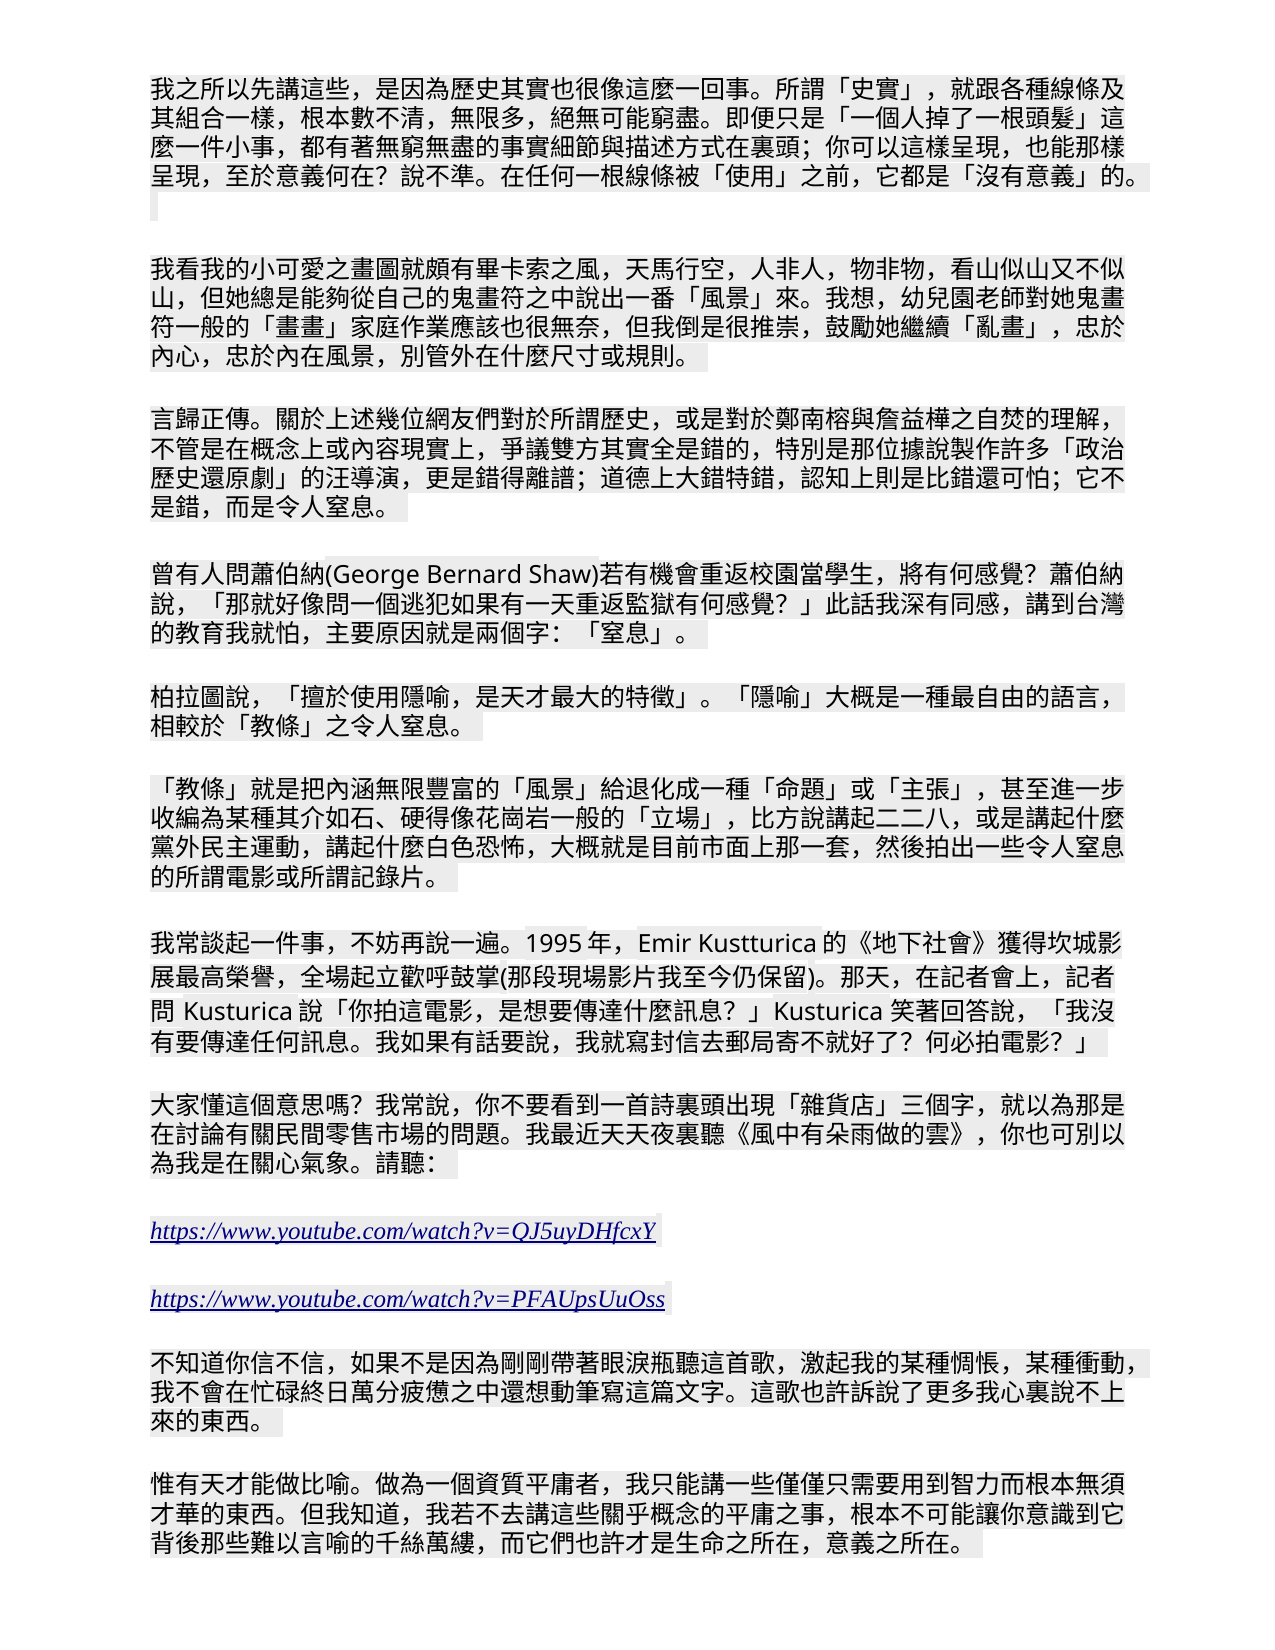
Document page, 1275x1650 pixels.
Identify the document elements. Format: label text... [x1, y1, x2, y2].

text 從鄭南榕與詹益樺自焚說起(一)：胡說八道的人有福了？ 陳真 2021. 03. 02. 我一直不太會取標題，經常反覆使用。光是「胡說八道的人有福了」這標題，二十幾年來我就寫過不知道多少文字。 胡說八道是好的，可是，當胡說八道者不知道自己在胡說八道時，那就是一場災難，旁人啞然失笑之餘，也將啞口無言。這些話，也許可以送給底下一位汪導演。法律上是「不知者無罪」，不是故意的就罪減一等，但是，藝術上思想上語言上生命上等等等等等，卻是「知者無罪」。 幾位朋友傳這連結给我： https://bit.ly/3kA56BP 我不認識誰是誰，也看不太懂雙方爭議些什麼，好像是有一位汪姓導演叫做汪怡昕，另一位叫吳敬棠，則是汪先生的「被告」，其他好像還有一些「準被告」，似乎全是毀謗情節，至於毀謗了些什麼，我沒看出端倪。 爭議的導火線是張大春32年前(1989年)的一篇文章叫做《回鄉運動員》。我這篇文字還不會談到張大春的那篇文章，所以該文就下回再貼出。 我對張大春這麼一位在當年如魚得水的媒體人，自然早有評價，但在這之前，我完全不知道他寫過這樣一篇文章。為什麼呢？因為在那個舊黨國年代，我既不是腦殘，更不想讓自己血壓高，因此我絕不會花一毛錢去買中國時報或聯合報來虐待自己，就猶如這年頭我絕不會低能到去買自由時報一樣。 這年代的中國時報和聯合報是好的，良善可信的，但在戒嚴年代，它們卻是扮演政治打手，就跟現在的自由時報一樣。當然，其惡劣無恥程度遠遠比不上當今的自由時報。當年的中時與聯合只是一種無良媒體，但自由時報卻根本不是媒體，而是一種無恥齷齪、專事抹黑造謠煽動族群仇恨的邪惡政治工具。 回到正題之前，先說點前言。 二十幾年來，我一直試圖用「隱喻」(metaphor) 這個概念來解讀維根斯坦。他對自己日夜辛勤寫作的數千萬字哲學筆記，自我定位為「無意義」(nonsense)，甚至還說「凡是了解我的人就知道，我寫的一切都沒有意義」，講白了就是「胡說八道」啦。維根斯坦的這番「自我否定」之告白，引發後人爭執，長達半個多世紀。 有人認為，維根斯坦寫了幾千萬字，怎麼可能沒意義？沒意義幹嘛寫？吃飽太閒也不需要這樣無聊啊！於是，他們說，那不是「無意義」，而是比「有意義」還更加深刻的「某種『說不出來的』意義」。這一派學者，姑且稱之為「傳統派」。 另外有些人則不以為然，認為無意義就是無意義，哪有什麼「更深刻的意義」？「無意義」就是類似像這樣：&;F$*V#%*@@&;*，怎麼可能反而還比「有意義」更加深刻？憑什麼？這樣一些人，也許可以叫做「後現代派」。 「傳統派」於是又回過頭來反駁說：不對不對，如果維根斯坦的「無意義」就只是一團鬼畫符，那我們到底是在研究什麼？我們的討論基礎何在？ 爭執不下之際，第三群研究者出現了，採取了一種所謂「斷然」(resolute) 的「無意義」立場，謂之「斷然派」或「堅決派」，有別於前二者的看法。簡單說，「斷然派」人士認為：雖然「無意義」確實是鬼畫符，斷然不具任何意義，但它卻很奇妙地帶來某種啟發。 聽起來好像「斷然派」也是在鬼扯蛋，其實不盡然。你不妨把「無意義」成一種詩。你看北島的詩是不是也是鬼畫符？根本就是「胡說八道」，但它卻「胡說八道」得如此動人。 我對維根斯坦的理解偏向「斷然派」，但是多了一點點修正，姑且自稱「隱喻派」。我比「斷然派」也許多做了一點工作就是：一來，我(自認為)幫他們解決了一些概念上的內在矛盾與困難。二來，我 (自認為)對維根斯坦其人其思有著最真實的理解。這樣一種理解，並非出於智能上的優越，而是出於物種屬性上的親近性，簡單說就是知己；倘若你不是那樣的人，就不可能懂得那樣的「語言」和那樣的「生命形式」。 記得有一次，二十多年前，在劍橋的一個研討會上，當天討論焦點就是在談「無意義」到底有沒有意義？與會者大多認為，如果採取「後現代派」之「無意義」觀點，語言本身將很難自圓其說。主持人於是問大家說，既然每個句子全是無意義的，讀者憑什麼理解？從何獲得啟發？ 我看現場沒有人出聲回應，於是就舉手要求上台示範。我說這很像一種繪畫的原理。我跑到台前，在黑板上先畫了一個不太圓的圓，圓裏頭再加上左右兩個小圈圈，然後再添幾筆上弦月和下弦月般的弧形線條及一直線，然後把這些無意義的「鬼畫符」一一湊起來，於是就出現了一張「很像笑臉」的圖形。 這張「笑臉」的「意義」，並不蘊含在那些「無意義」的諸多線條或圓形「裏頭」，但它最終仍然呈現出一張「笑臉」在讀者面前。而且，更重要的是，這項呈現並非「必然」鎖定；如果有人說它看不出這是一張笑臉，我也只能呵呵，可能是我的畫圖技術太差。 我畫完之後，全場都笑了，大家彷彿瞬間對於「無意義」到底有沒有意義達成了共識。也許也可以這麼說，並不是我們終於找到關乎「無意義」的共識，而是一時之間，共識與否似乎也不再那麼重要。 為什麼會這樣呢？我所畫的那張笑臉，難道它之「無意義」的諸多線條組成裏頭含有什麼「深刻的意義」，以致於說服了與會的哲學家們？當然不是。但是，你若要說我只是單純在胡扯瞎掰，卻也不盡然。我所示範的「笑臉」例子裏頭，似乎依然有著某種連我自己也說不上來的「啟發作用」。當然，也許啟發了A，卻沒有啟發B，但我也只能呵呵，畢竟我並沒有賦予那張「笑臉」具有那樣一種強制性；它能否啟發，或是啟發了一些什麼樣的方向與內容，其實連作者也不知道。 我之所以先講這些，是因為歷史其實也很像這麼一回事。所謂「史實」，就跟各種線條及其組合一樣，根本數不清，無限多，絕無可能窮盡。即便只是「一個人掉了一根頭髮」這麼一件小事，都有著無窮無盡的事實細節與描述方式在裏頭；你可以這樣呈現，也能那樣呈現，至於意義何在？說不準。在任何一根線條被「使用」之前，它都是「沒有意義」的。 我看我的小可愛之畫圖就頗有畢卡索之風，天馬行空，人非人，物非物，看山似山又不似山，但她總是能夠從自己的鬼畫符之中說出一番「風景」來。我想，幼兒園老師對她鬼畫符一般的「畫畫」家庭作業應該也很無奈，但我倒是很推崇，鼓勵她繼續「亂畫」，忠於內心，忠於內在風景，別管外在什麼尺寸或規則。 言歸正傳。關於上述幾位網友們對於所謂歷史，或是對於鄭南榕與詹益樺之自焚的理解，不管是在概念上或內容現實上，爭議雙方其實全是錯的，特別是那位據說製作許多「政治歷史還原劇」的汪導演，更是錯得離譜；道德上大錯特錯，認知上則是比錯還可怕；它不是錯，而是令人窒息。 曾有人問蕭伯納(George Bernard Shaw)若有機會重返校園當學生，將有何感覺？蕭伯納說，「那就好像問一個逃犯如果有一天重返監獄有何感覺？」此話我深有同感，講到台灣的教育我就怕，主要原因就是兩個字：「窒息」。 柏拉圖說，「擅於使用隱喻，是天才最大的特徵」。「隱喻」大概是一種最自由的語言，相較於「教條」之令人窒息。 「教條」就是把內涵無限豐富的「風景」給退化成一種「命題」或「主張」，甚至進一步收編為某種其介如石、硬得像花崗岩一般的「立場」，比方說講起二二八，或是講起什麼黨外民主運動，講起什麼白色恐怖，大概就是目前市面上那一套，然後拍出一些令人窒息的所謂電影或所謂記錄片。 我常談起一件事，不妨再說一遍。1995年，Emir Kustturica的《地下社會》獲得坎城影展最高榮譽，全場起立歡呼鼓掌(那段現場影片我至今仍保留)。那天，在記者會上，記者問 Kusturica說「你拍這電影，是想要傳達什麼訊息？」Kusturica 笑著回答說，「我沒有要傳達任何訊息。我如果有話要說，我就寫封信去郵局寄不就好了？何必拍電影？」 大家懂這個意思嗎？我常說，你不要看到一首詩裏頭出現「雜貨店」三個字，就以為那是在討論有關民間零售市場的問題。我最近天天夜裏聽《風中有朵雨做的雲》，你也可別以為我是在關心氣象。請聽： https://www.youtube.com/watch?v=QJ5uyDHfcxY https://www.youtube.com/watch?v=PFAUpsUuOss 不知道你信不信，如果不是因為剛剛帶著眼淚瓶聽這首歌，激起我的某種惆悵，某種衝動，我不會在忙碌終日萬分疲憊之中還想動筆寫這篇文字。這歌也許訴說了更多我心裏說不上來的東西。 惟有天才能做比喻。做為一個資質平庸者，我只能講一些僅僅只需要用到智力而根本無須才華的東西。但我知道，我若不去講這些關乎概念的平庸之事，根本不可能讓你意識到它背後那些難以言喻的千絲萬縷，而它們也許才是生命之所在，意義之所在。 睏了，先說這樣，待續。 [150, 75, 1125, 1558]
